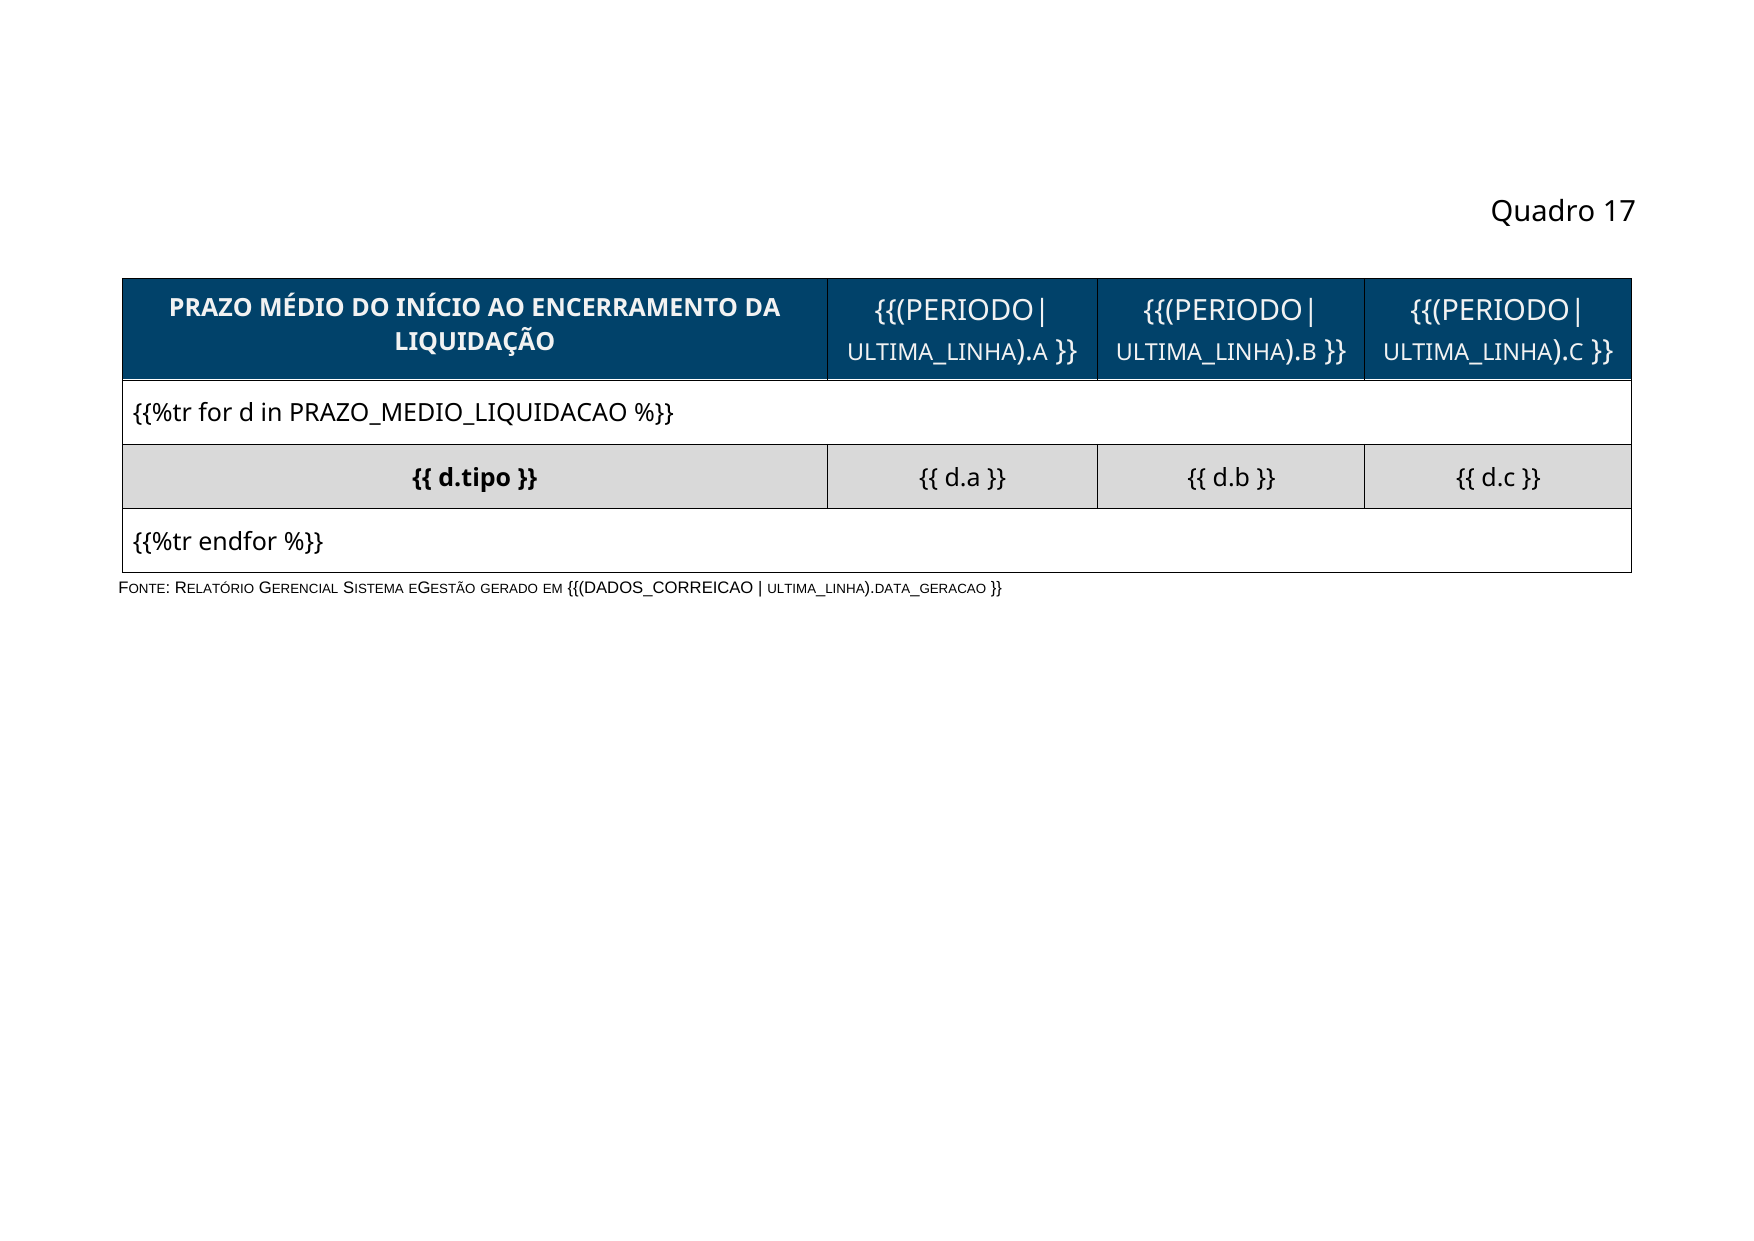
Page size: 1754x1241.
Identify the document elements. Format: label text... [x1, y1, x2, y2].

table_header {{(PERIODO|ultima_linha).c }} [1365, 279, 1631, 379]
table_header PRAZO MÉDIO DO INÍCIO AO ENCERRAMENTO DA LIQUIDAÇÃO [123, 279, 827, 379]
table_header {{(PERIODO|ultima_linha).a }} [828, 279, 1097, 379]
table_cell {{ d.a }} [828, 445, 1097, 508]
table_cell {{%tr endfor %}} [123, 509, 1631, 572]
table_cell {{ d.tipo }} [123, 445, 827, 508]
table_cell {{%tr for d in PRAZO_MEDIO_LIQUIDACAO %}} [123, 381, 1631, 444]
table_cell {{ d.c }} [1365, 445, 1631, 508]
text Quadro 17 [118, 191, 1636, 230]
table_header {{(PERIODO|ultima_linha).b }} [1098, 279, 1364, 379]
table_cell {{ d.b }} [1098, 445, 1364, 508]
text Fonte: Relatório Gerencial Sistema eGestão gerado em {{(DADOS_CORREICAO | ultima_linha).data_geracao }} [118, 577, 1636, 597]
